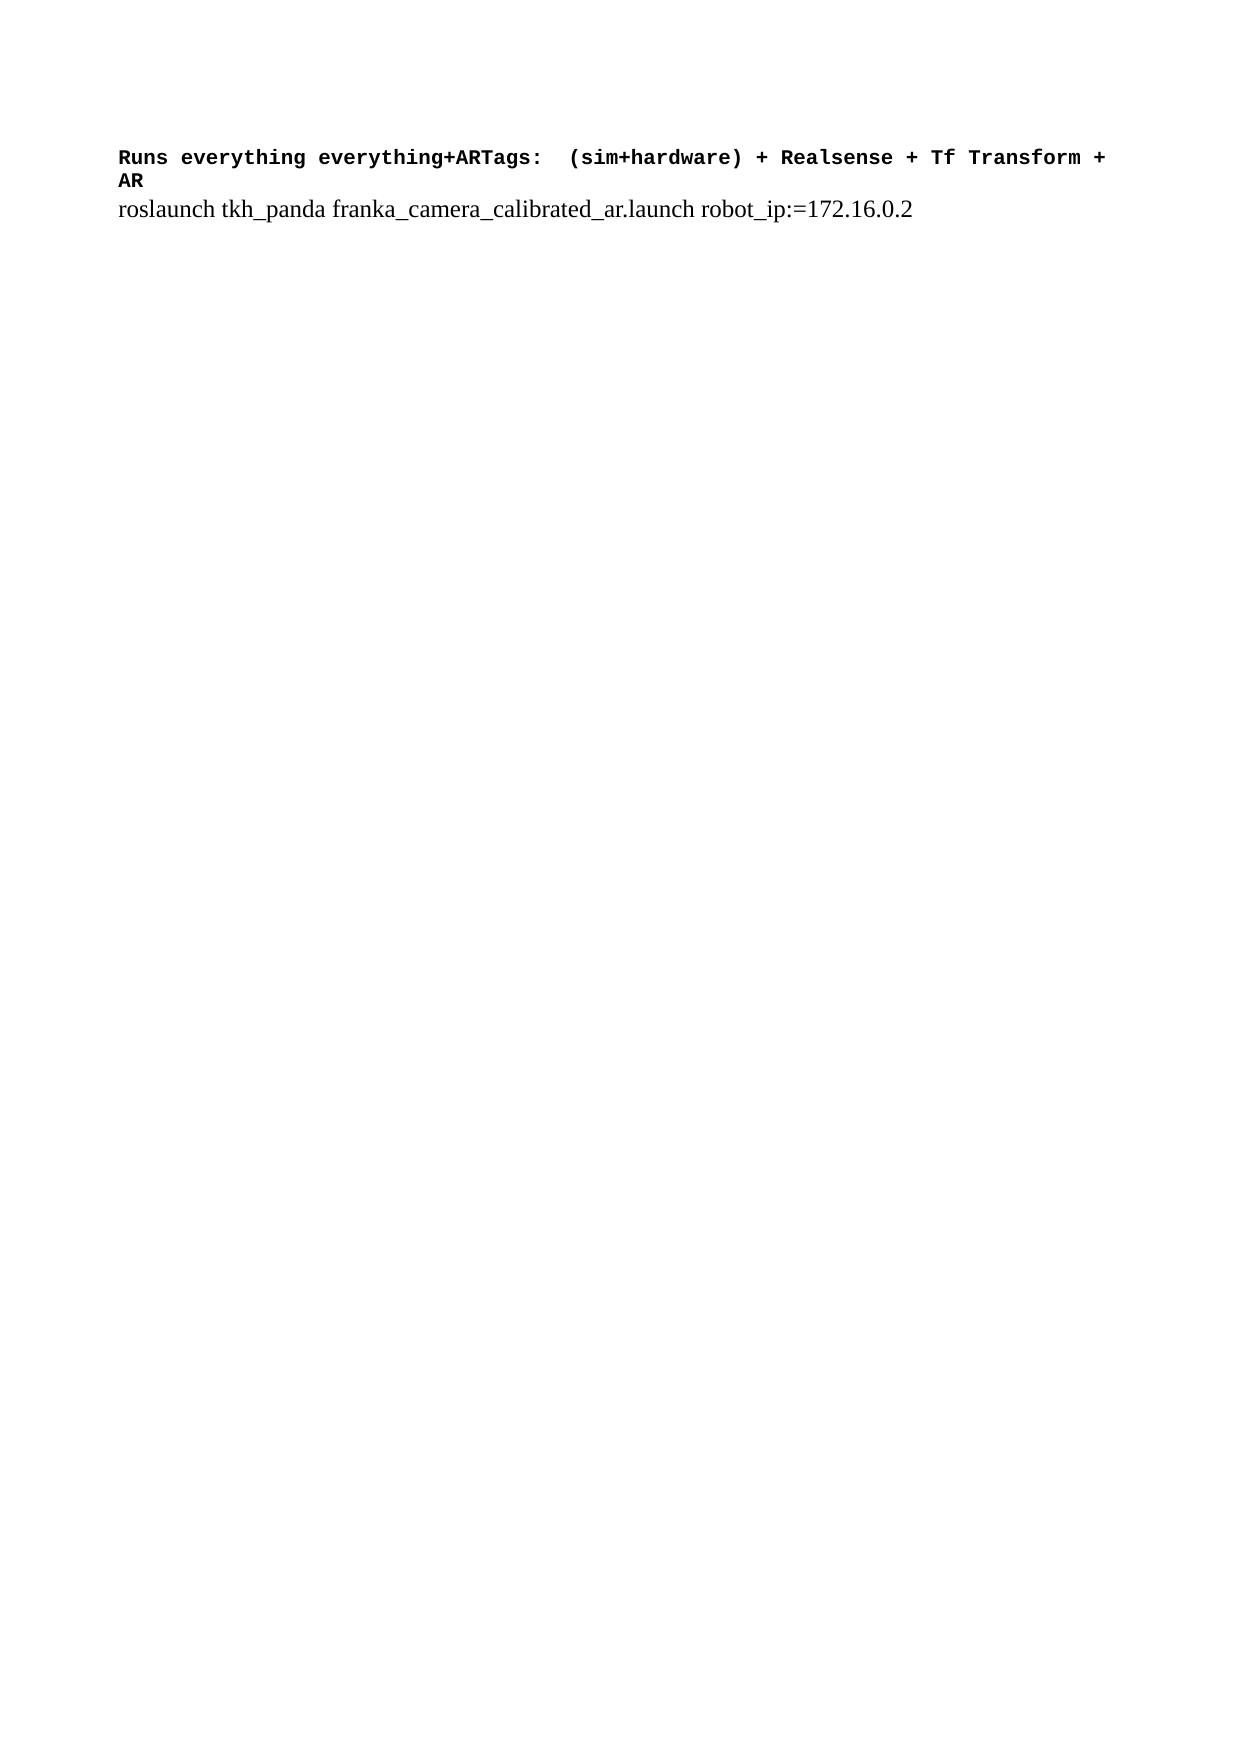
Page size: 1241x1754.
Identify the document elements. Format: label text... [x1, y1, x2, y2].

text roslaunch tkh_panda franka_camera_calibrated_ar.launch robot_ip:=172.16.0.2 [118, 194, 1122, 223]
text Runs everything everything+ARTags: (sim+hardware) + Realsense + Tf Transform + AR [118, 147, 1122, 194]
